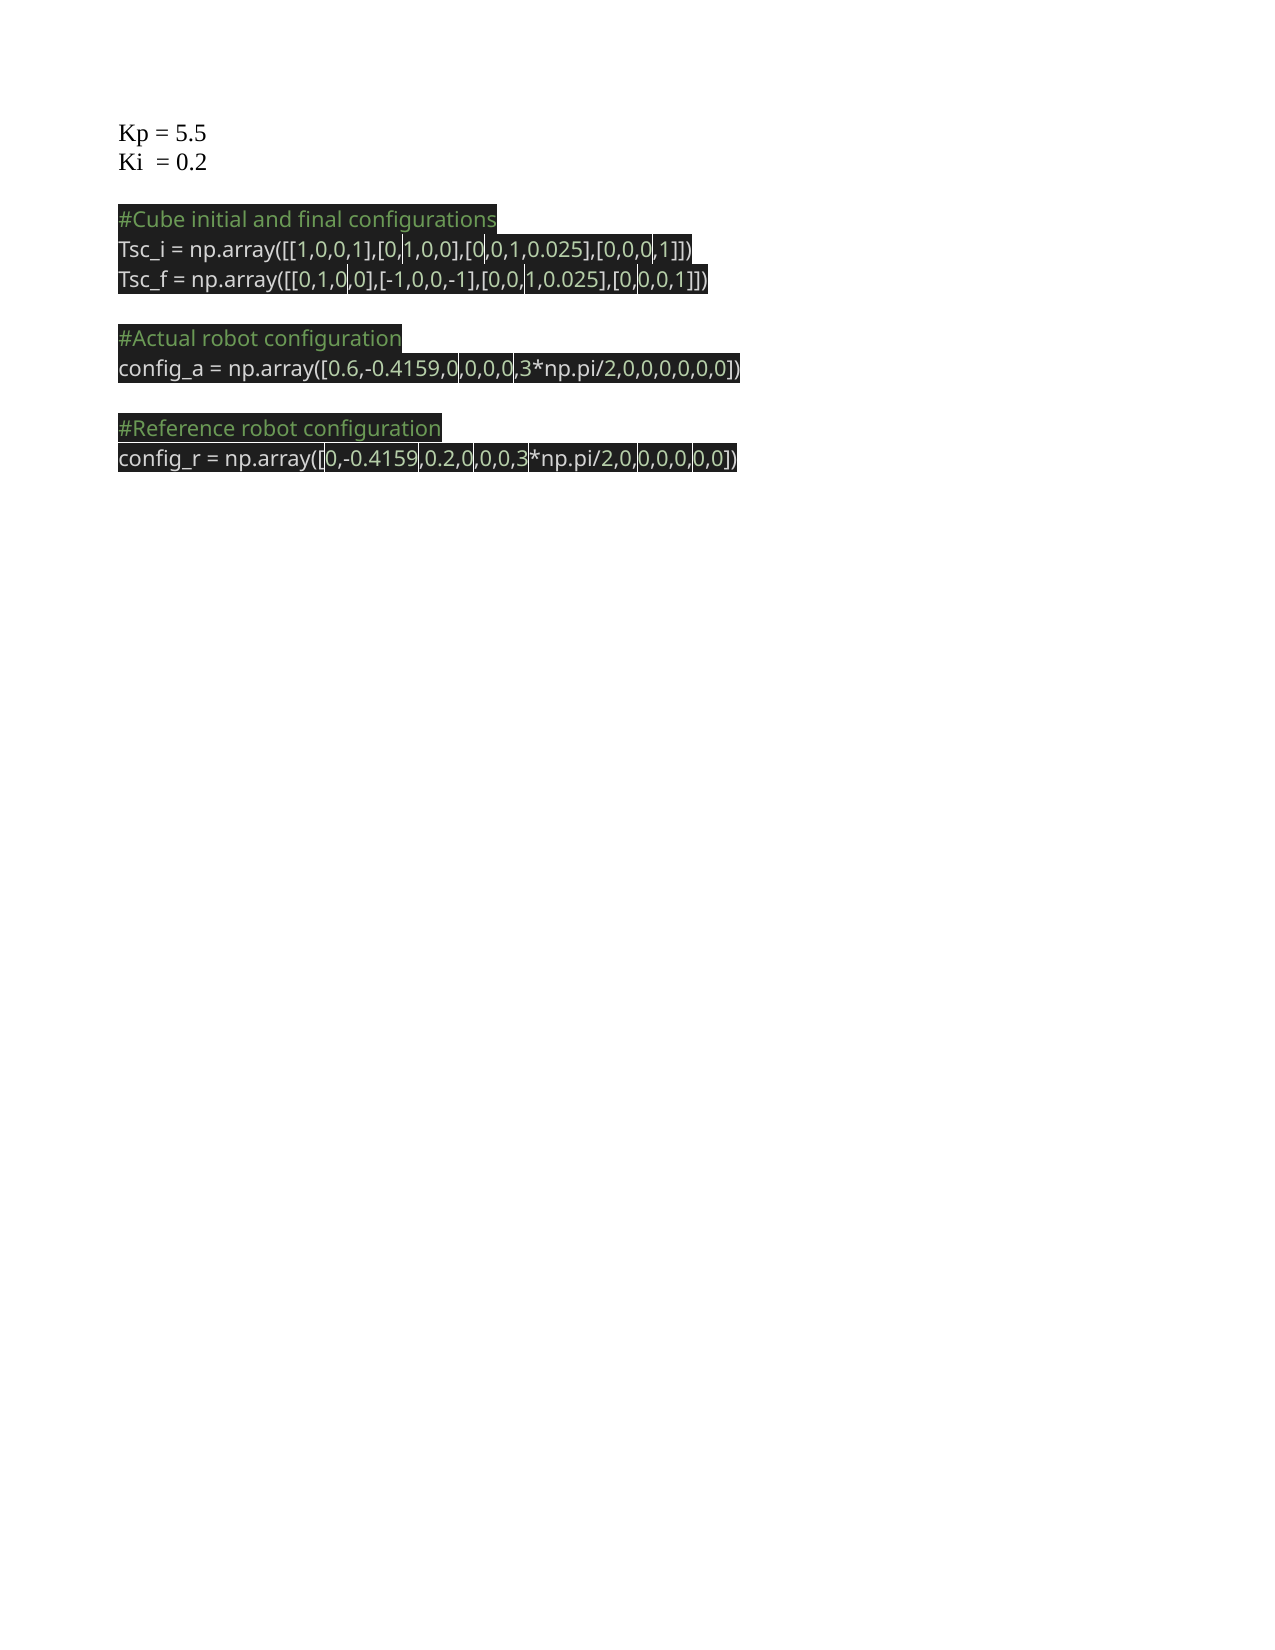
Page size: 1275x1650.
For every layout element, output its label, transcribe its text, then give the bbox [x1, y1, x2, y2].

text Ki = 0.2 [118, 147, 1157, 176]
text #Actual robot configuration [118, 323, 1157, 353]
text Tsc_f = np.array([[0,1,0,0],[-1,0,0,-1],[0,0,1,0.025],[0,0,0,1]]) [118, 264, 1157, 294]
text #Cube initial and final configurations [118, 204, 1157, 234]
text config_r = np.array([0,-0.4159,0.2,0,0,0,3*np.pi/2,0,0,0,0,0,0]) [118, 442, 1157, 472]
text #Reference robot configuration [118, 413, 1157, 442]
text Tsc_i = np.array([[1,0,0,1],[0,1,0,0],[0,0,1,0.025],[0,0,0,1]]) [118, 234, 1157, 264]
text config_a = np.array([0.6,-0.4159,0,0,0,0,3*np.pi/2,0,0,0,0,0,0]) [118, 353, 1157, 383]
text Kp = 5.5 [118, 118, 1157, 147]
